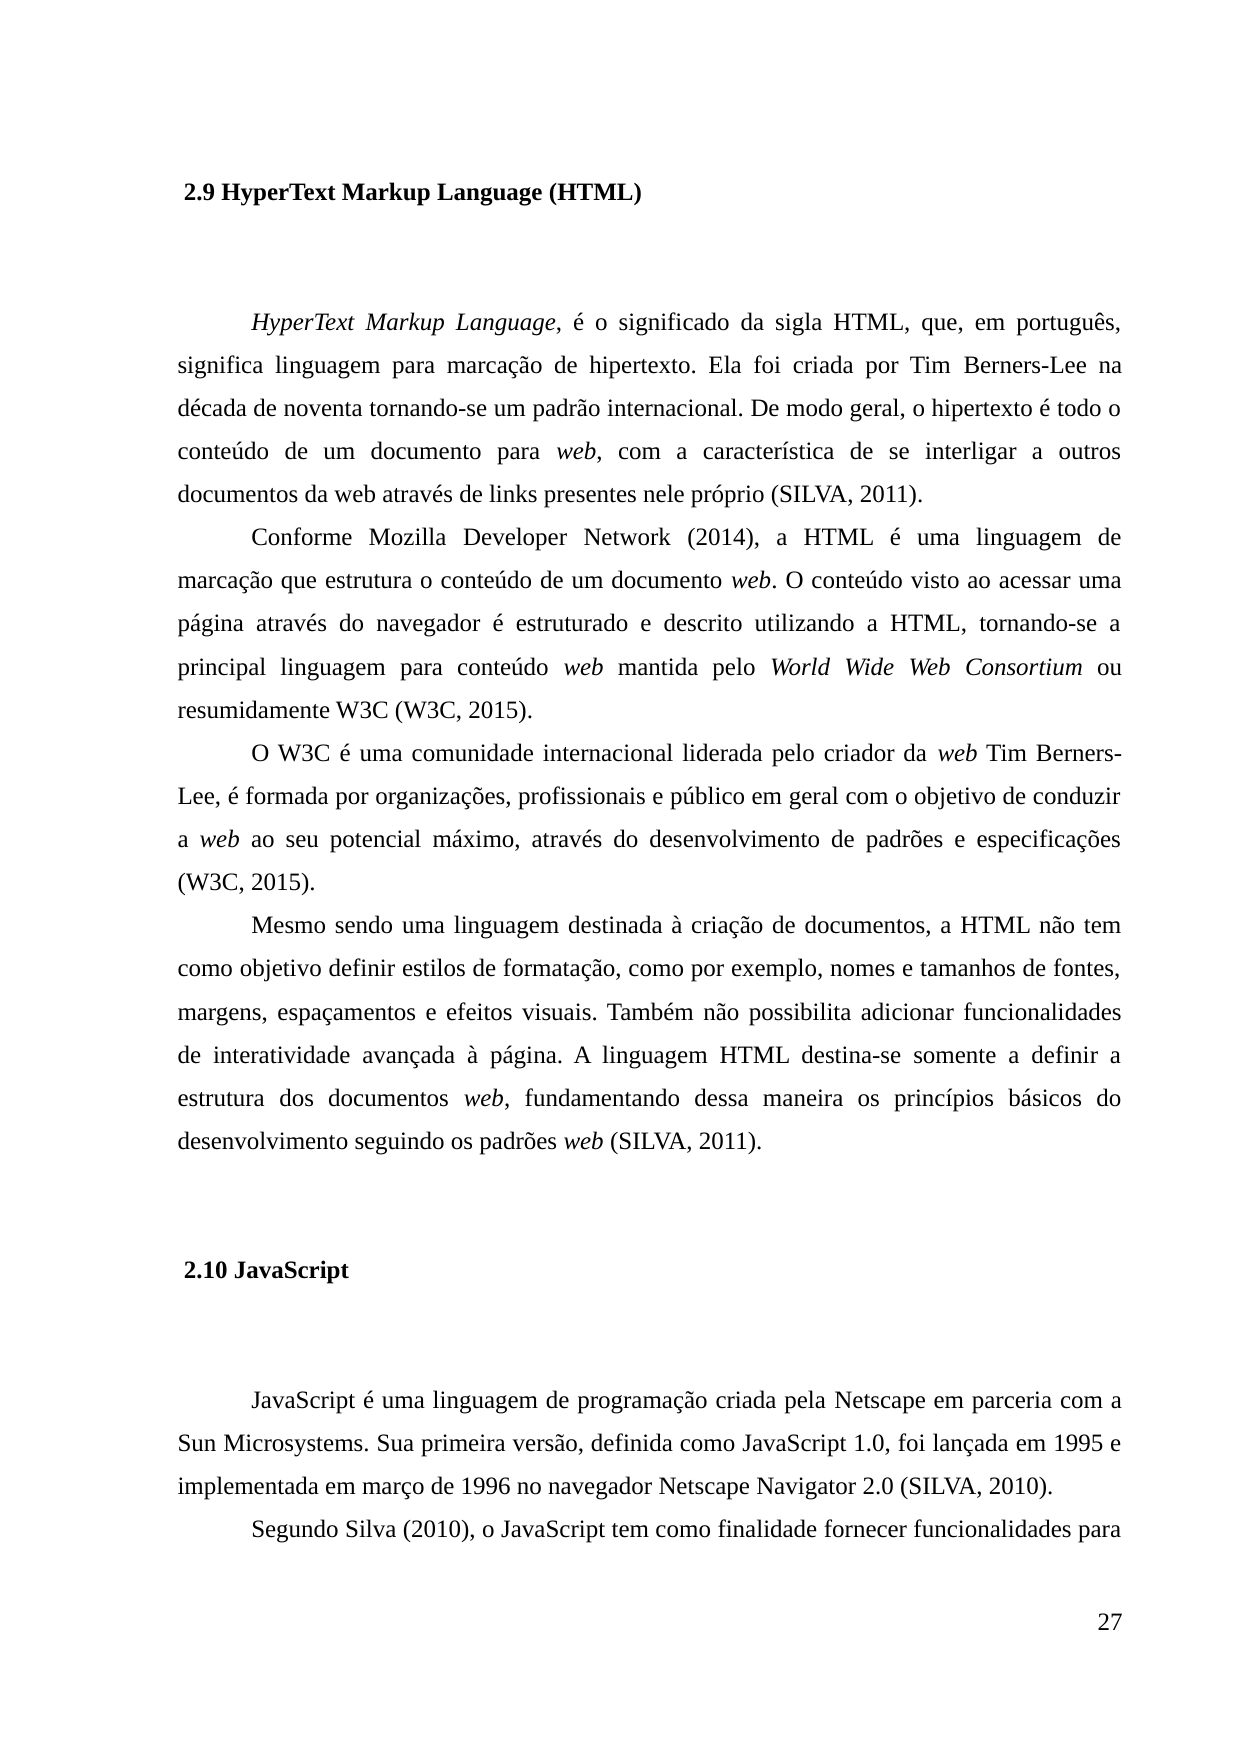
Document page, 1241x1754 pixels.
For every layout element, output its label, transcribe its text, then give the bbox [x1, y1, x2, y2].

text JavaScript é uma linguagem de programação criada pela Netscape em parceria com a Sun Microsystems. Sua primeira versão, definida como JavaScript 1.0, foi lançada em 1995 e implementada em março de 1996 no navegador Netscape Navigator 2.0 (SILVA, 2010). [177, 1385, 1122, 1500]
text O W3C é uma comunidade internacional liderada pelo criador da web Tim Berners-Lee, é formada por organizações, profissionais e público em geral com o objetivo de conduzir a web ao seu potencial máximo, através do desenvolvimento de padrões e especificações (W3C, 2015). [177, 738, 1122, 896]
subtitle HyperText Markup Language (HTML) [177, 177, 1122, 206]
text HyperText Markup Language, é o significado da sigla HTML, que, em português, significa linguagem para marcação de hipertexto. Ela foi criada por Tim Berners-Lee na década de noventa tornando-se um padrão internacional. De modo geral, o hipertexto é todo o conteúdo de um documento para web, com a característica de se interligar a outros documentos da web através de links presentes nele próprio (SILVA, 2011). [177, 307, 1122, 508]
text Conforme Mozilla Developer Network (2014), a HTML é uma linguagem de marcação que estrutura o conteúdo de um documento web. O conteúdo visto ao acessar uma página através do navegador é estruturado e descrito utilizando a HTML, tornando-se a principal linguagem para conteúdo web mantida pelo World Wide Web Consortium ou resumidamente W3C (W3C, 2015). [177, 522, 1122, 723]
subtitle JavaScript [177, 1255, 1122, 1284]
text Mesmo sendo uma linguagem destinada à criação de documentos, a HTML não tem como objetivo definir estilos de formatação, como por exemplo, nomes e tamanhos de fontes, margens, espaçamentos e efeitos visuais. Também não possibilita adicionar funcionalidades de interatividade avançada à página. A linguagem HTML destina-se somente a definir a estrutura dos documentos web, fundamentando dessa maneira os princípios básicos do desenvolvimento seguindo os padrões web (SILVA, 2011). [177, 910, 1122, 1155]
text Segundo Silva (2010), o JavaScript tem como finalidade fornecer funcionalidades para [177, 1514, 1122, 1543]
